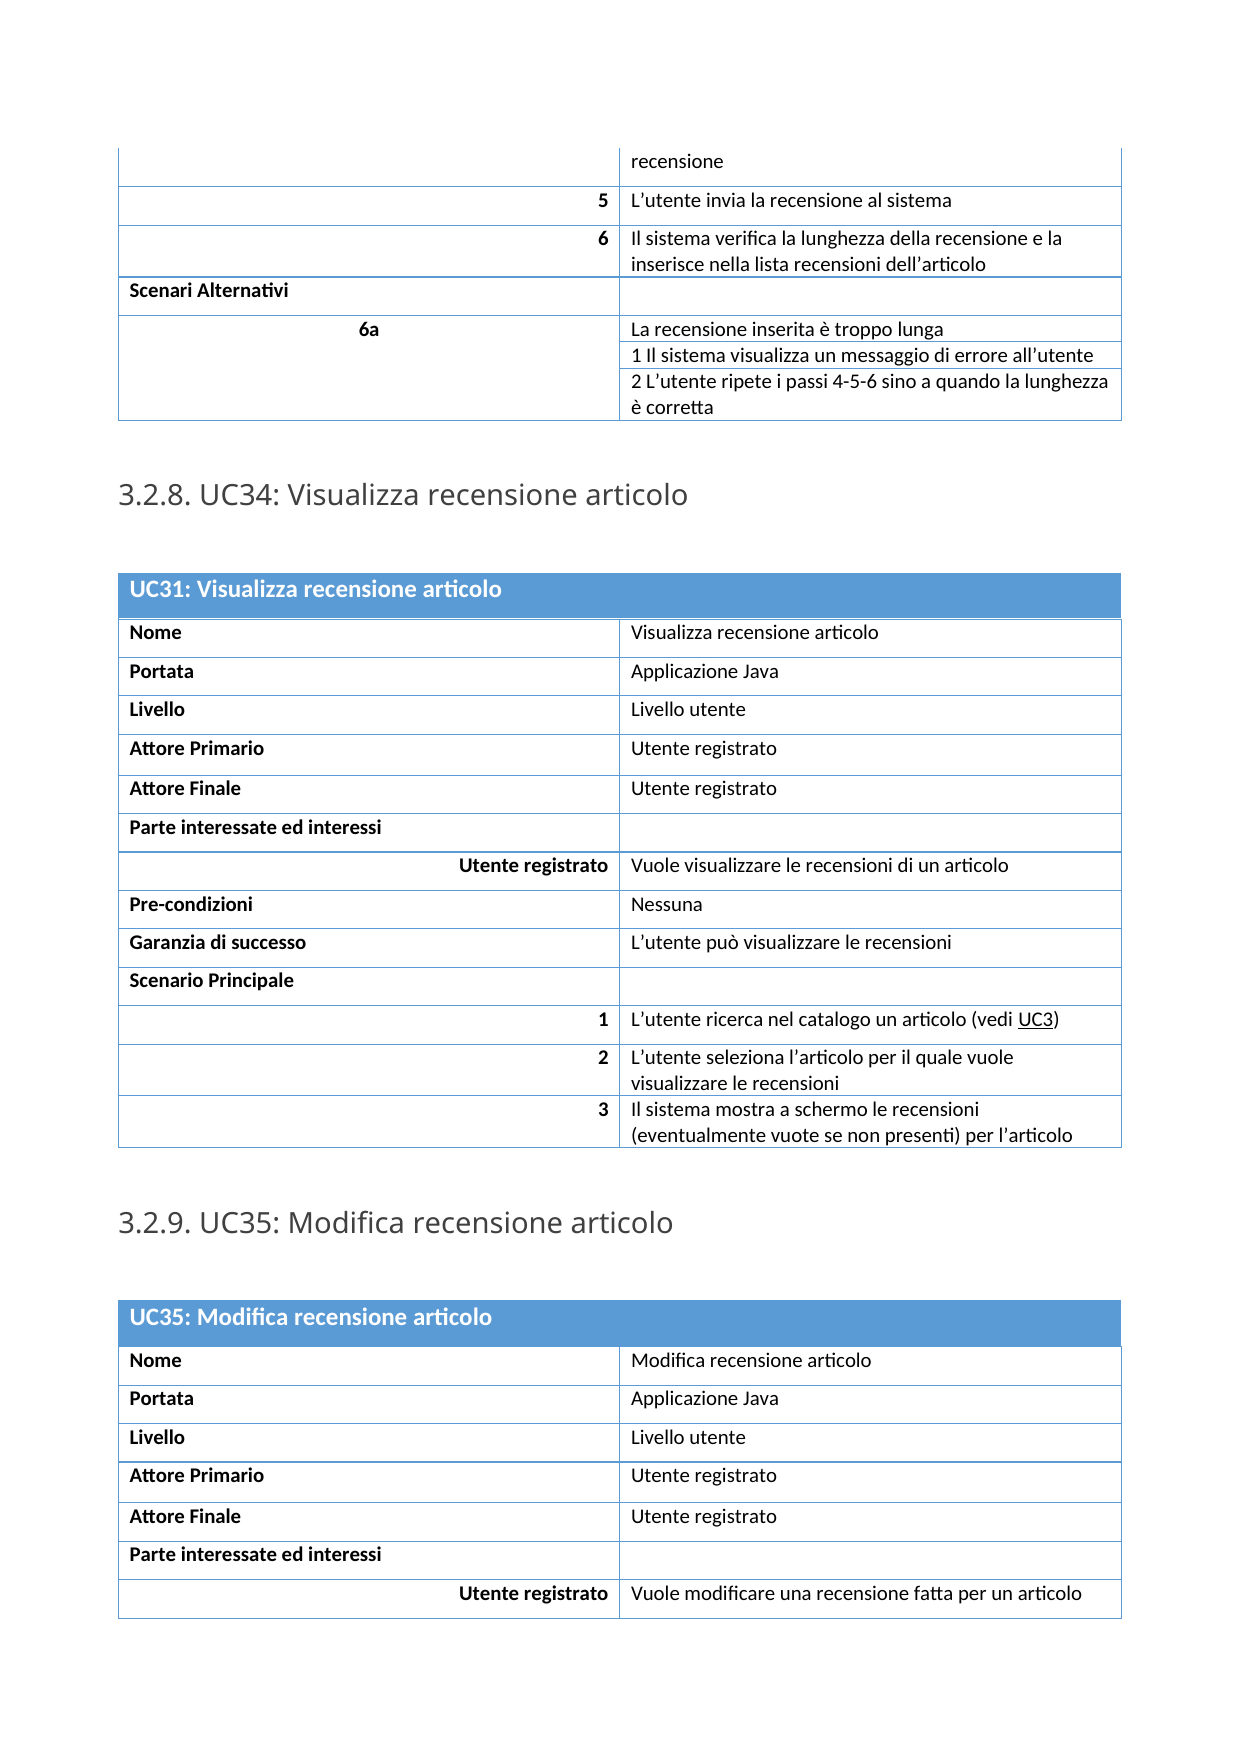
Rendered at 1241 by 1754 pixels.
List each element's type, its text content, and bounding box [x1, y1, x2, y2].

table_cell [620, 1542, 1121, 1579]
subtitle 3.2.9. UC35: Modifica recensione articolo [118, 1202, 1122, 1242]
table_cell L’utente seleziona l’articolo per il quale vuole visualizzare le recensioni [620, 1045, 1121, 1095]
table_cell Applicazione Java [620, 658, 1121, 695]
table_cell Garanzia di successo [119, 929, 619, 967]
table_cell Parte interessate ed interessi [119, 814, 619, 851]
table_cell Utente registrato [620, 1503, 1121, 1541]
table_cell L’utente invia la recensione al sistema [620, 187, 1121, 224]
table_cell Nome [119, 620, 619, 657]
table_cell Livello [119, 1424, 619, 1461]
table_cell L’utente può visualizzare le recensioni [620, 929, 1121, 967]
table_cell Pre-condizioni [119, 891, 619, 928]
table_cell Portata [119, 1386, 619, 1423]
table_cell [620, 968, 1121, 1005]
table_cell La recensione inserita è troppo lunga [620, 316, 1121, 341]
table_cell Utente registrato [620, 1463, 1121, 1502]
table_cell 1 [119, 1006, 619, 1043]
table_cell Utente registrato [119, 1580, 619, 1617]
table_cell Attore Finale [119, 1503, 619, 1541]
table_cell Livello [119, 696, 619, 734]
table_cell [119, 148, 619, 186]
table_cell Scenario Principale [119, 968, 619, 1005]
table_cell Vuole modificare una recensione fatta per un articolo [620, 1580, 1121, 1617]
table_cell Il sistema mostra a schermo le recensioni (eventualmente vuote se non presenti) per l’articolo [620, 1096, 1121, 1147]
table_cell Livello utente [620, 696, 1121, 734]
table_header UC31: Visualizza recensione articolo [119, 574, 1121, 618]
table_cell L’utente ricerca nel catalogo un articolo (vedi UC3) [620, 1006, 1121, 1043]
table_header UC35: Modifica recensione articolo [119, 1301, 1121, 1346]
table_cell 1 Il sistema visualizza un messaggio di errore all’utente [620, 342, 1121, 368]
table_cell Nome [119, 1347, 619, 1384]
table_cell Visualizza recensione articolo [620, 620, 1121, 657]
table_cell 3 [119, 1096, 619, 1147]
table_cell Modifica recensione articolo [620, 1347, 1121, 1384]
table_cell Utente registrato [620, 776, 1121, 813]
table_cell Vuole visualizzare le recensioni di un articolo [620, 853, 1121, 890]
table_cell 6a [119, 316, 619, 419]
table_cell Utente registrato [620, 735, 1121, 774]
table_cell 2 L’utente ripete i passi 4-5-6 sino a quando la lunghezza è corretta [620, 369, 1121, 419]
table_cell 5 [119, 187, 619, 224]
table_cell Utente registrato [119, 853, 619, 890]
table_cell recensione [620, 148, 1121, 186]
table_cell [620, 278, 1121, 315]
table_cell Portata [119, 658, 619, 695]
table_cell [620, 814, 1121, 851]
table_cell Il sistema verifica la lunghezza della recensione e la inserisce nella lista recensioni dell’articolo [620, 226, 1121, 276]
table_cell Livello utente [620, 1424, 1121, 1461]
table_cell Parte interessate ed interessi [119, 1542, 619, 1579]
table_cell 6 [119, 226, 619, 276]
subtitle 3.2.8. UC34: Visualizza recensione articolo [118, 475, 1122, 514]
table_cell Attore Finale [119, 776, 619, 813]
table_cell 2 [119, 1045, 619, 1095]
table_cell Attore Primario [119, 1463, 619, 1502]
table_cell Nessuna [620, 891, 1121, 928]
table_cell Scenari Alternativi [119, 278, 619, 315]
table_cell Attore Primario [119, 735, 619, 774]
table_cell Applicazione Java [620, 1386, 1121, 1423]
